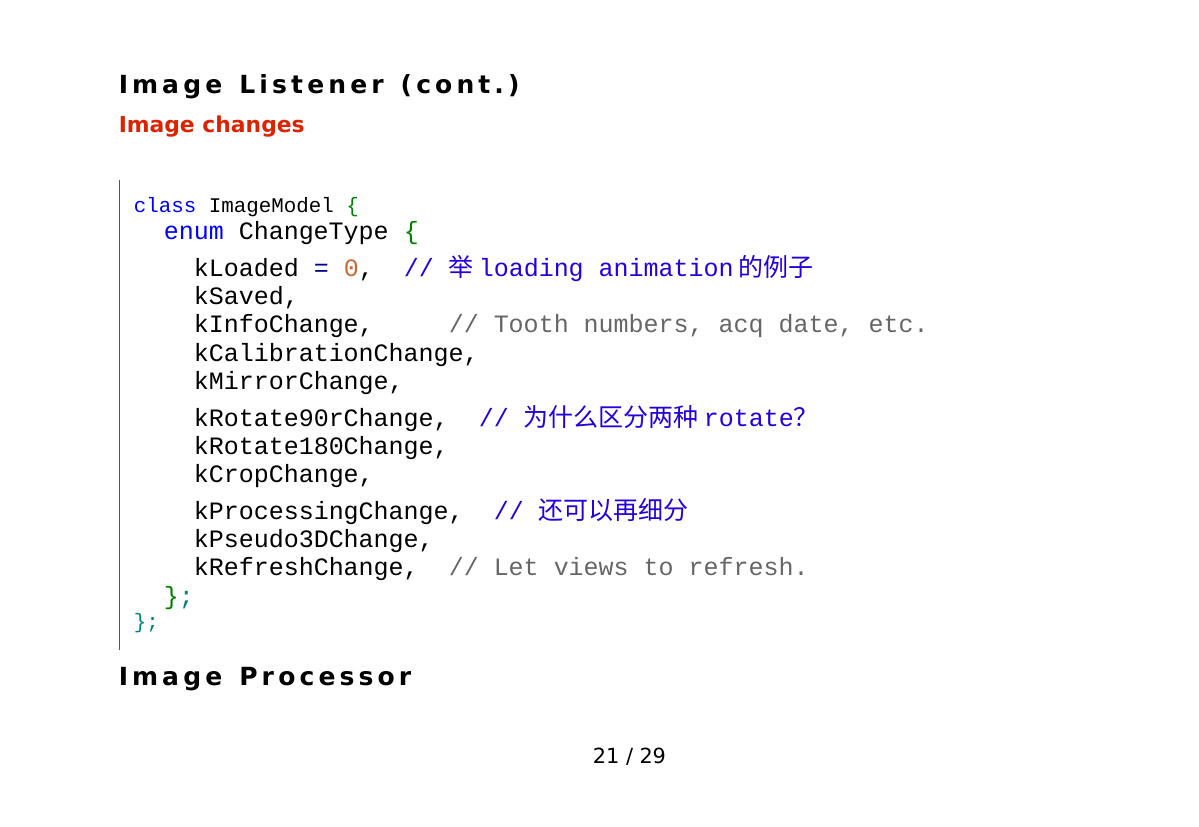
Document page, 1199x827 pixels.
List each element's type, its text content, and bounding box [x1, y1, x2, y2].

text kProcessingChange, // 还可以再细分 [120, 490, 1140, 527]
text kRotate180Change, [120, 433, 1140, 462]
text kPseudo3DChange, [120, 527, 1140, 555]
text kCalibrationChange, [120, 340, 1140, 369]
text kMirrorChange, [120, 369, 1140, 397]
text kSaved, [120, 284, 1140, 312]
text kRotate90rChange, // 为什么区分两种rotate？ [120, 397, 1140, 433]
text enum ChangeType { [120, 219, 1140, 247]
title Image Processor [118, 662, 1140, 691]
text }; [120, 612, 1140, 650]
text kLoaded = 0, // 举loading animation的例子 [120, 247, 1140, 284]
text }; [120, 583, 1140, 612]
text class ImageModel { [120, 180, 1140, 219]
text kRefreshChange, // Let views to refresh. [120, 555, 1140, 583]
text Image changes [118, 112, 1140, 137]
text kInfoChange, // Tooth numbers, acq date, etc. [120, 312, 1140, 340]
text kCropChange, [120, 462, 1140, 490]
title Image Listener (cont.) [118, 71, 1140, 100]
